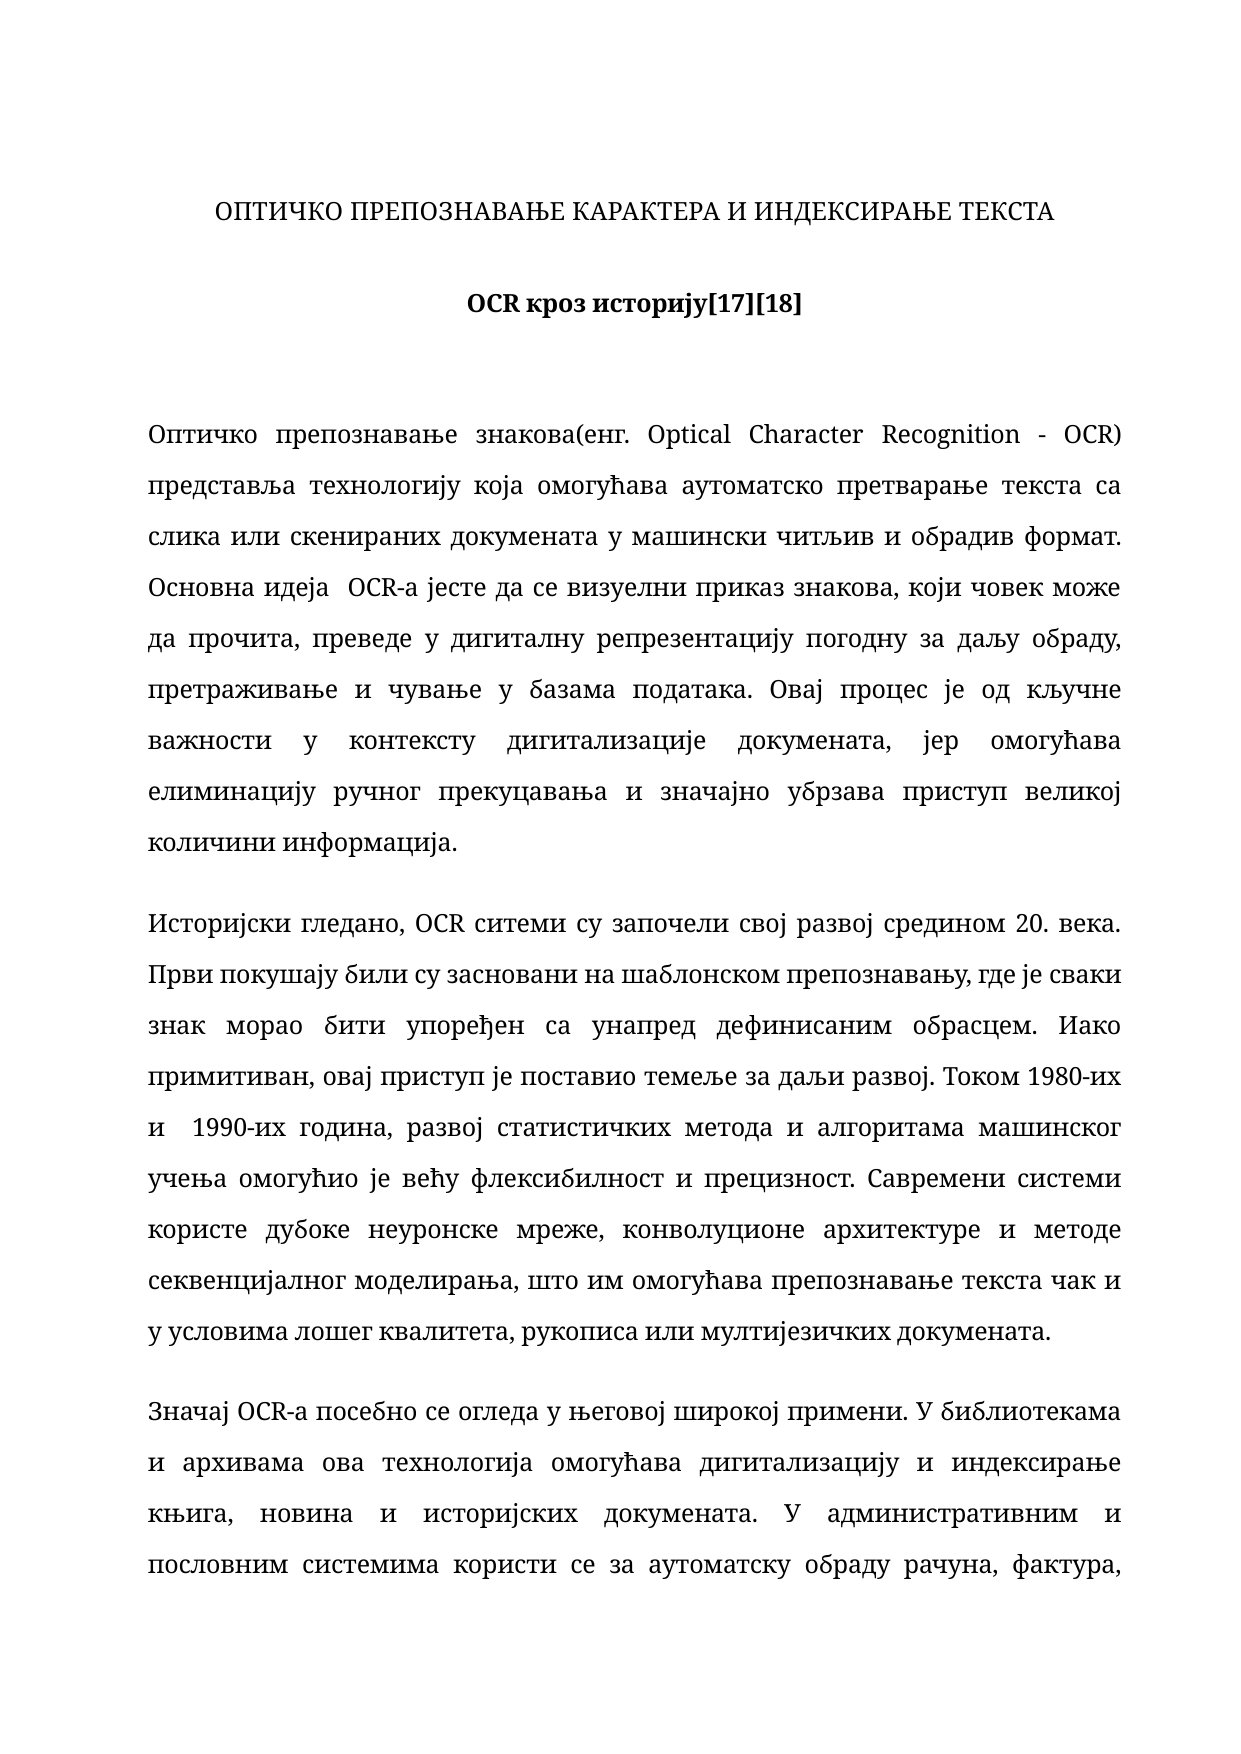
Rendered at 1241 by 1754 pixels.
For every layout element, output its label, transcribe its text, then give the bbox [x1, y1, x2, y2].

subtitle Оптичко препознавање карактера и индексирање текста [148, 193, 1122, 227]
subtitle OCR кроз историју[17][18] [148, 286, 1122, 319]
text Оптичко препознавање знакова(енг. Optical Character Recognition - OCR) представља технологију која омогућава аутоматско претварање текста са слика или скенираних докумената у машински читљив и обрадив формат. Основна идеја OCR-a јесте да се визуелни приказ знакова, који човек може да прочита, преведе у дигиталну репрезентацију погодну за даљу обраду, претраживање и чување у базама података. Овај процес је од кључне важности у контексту дигитализације докумената, јер омогућава елиминацију ручног прекуцавања и значајно убрзава приступ великој количини информација. [148, 417, 1122, 859]
text Значај OCR-a посебно се огледа у његовој широкој примени. У библиотекама и архивама ова технологија омогућава дигитализацију и индексирање књига, новина и историјских докумената. У административним и пословним системима користи се за аутоматску обраду рачуна, фактура, [148, 1394, 1122, 1581]
text Историјски гледано, OCR ситеми су започели свој развој средином 20. века. Први покушају били су засновани на шаблонском препознавању, где је сваки знак морао бити упоређен са унапред дефинисаним обрасцем. Иако примитиван, овај приступ је поставио темеље за даљи развој. Током 1980-их и 1990-их година, развој статистичких метода и алгоритама машинског учења омогућио је већу флексибилност и прецизност. Савремени системи користе дубоке неуронске мреже, конволуционе архитектуре и методе секвенцијалног моделирања, што им омогућава препознавање текста чак и у условима лошег квалитета, рукописа или мултијезичких докумената. [148, 905, 1122, 1348]
